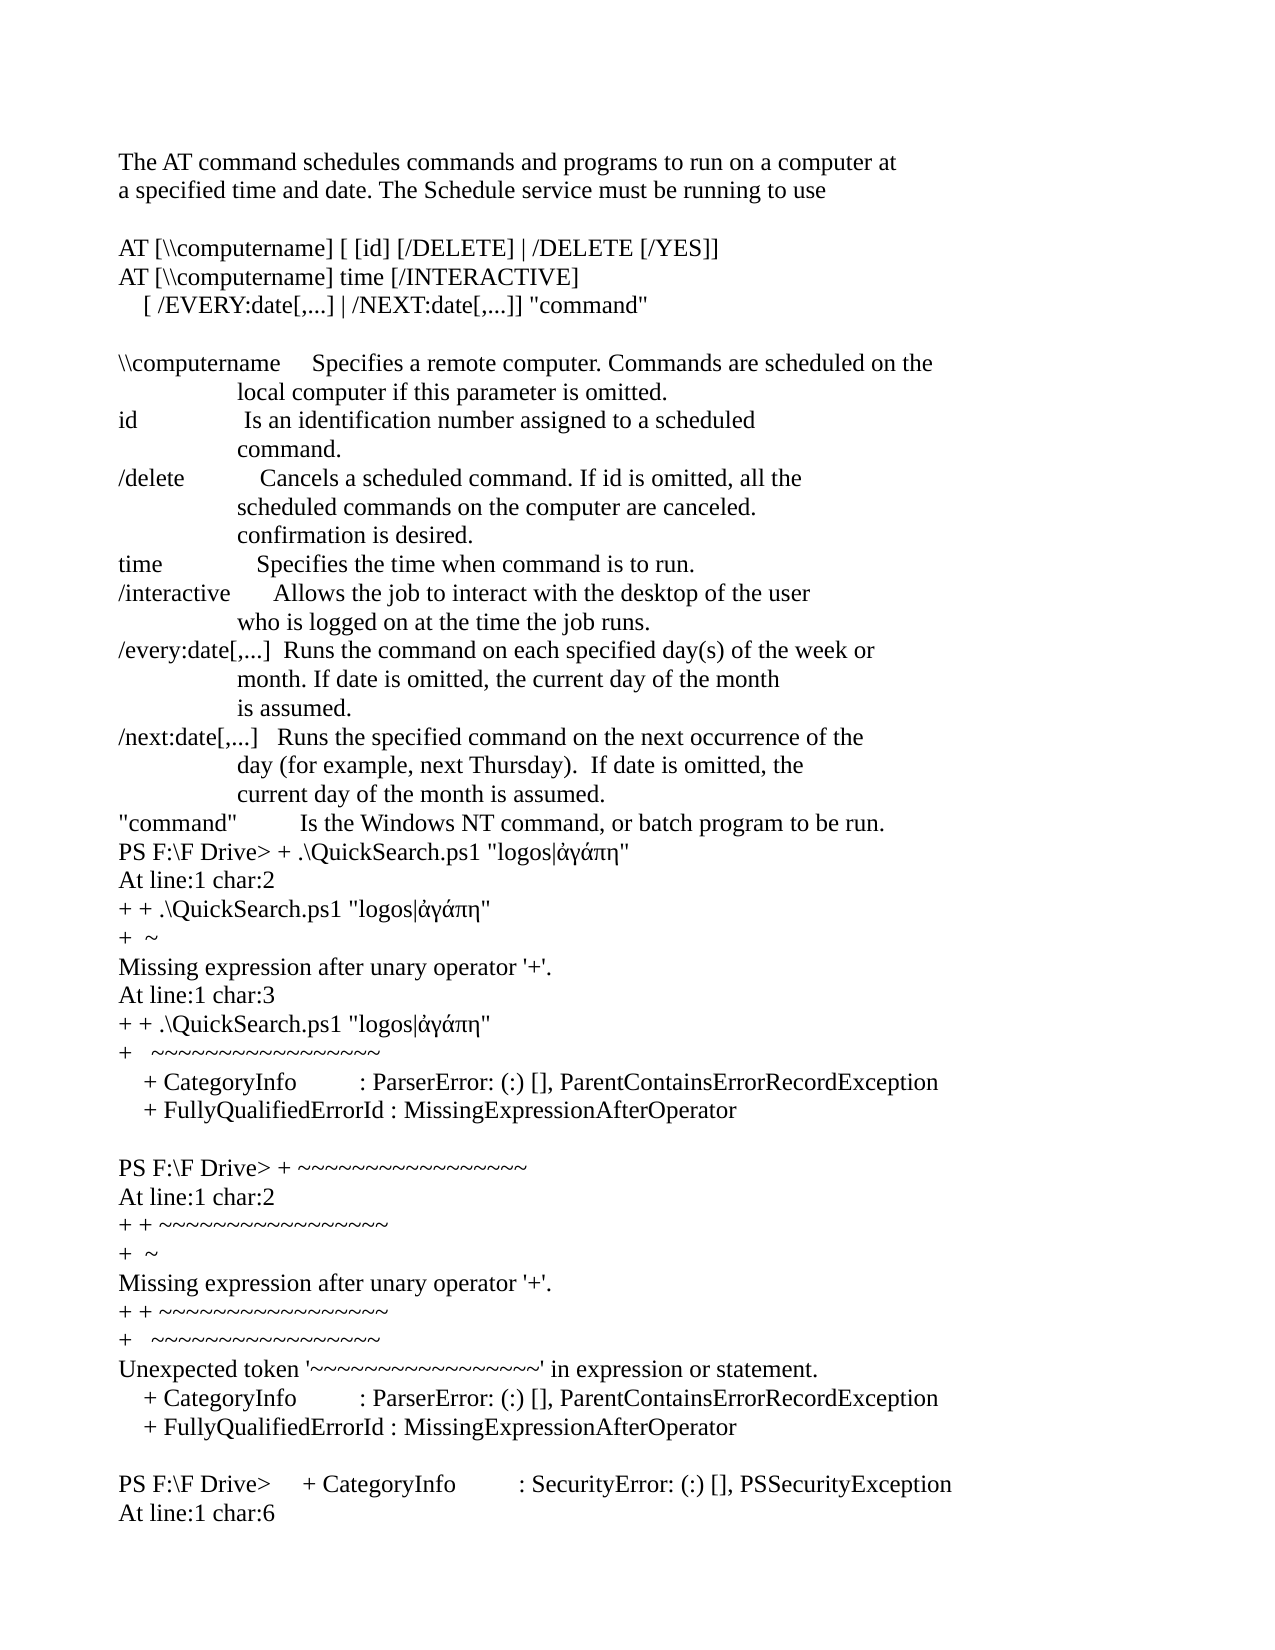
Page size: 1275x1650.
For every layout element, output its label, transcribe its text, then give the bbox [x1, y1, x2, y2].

text [ /EVERY:date[,...] | /NEXT:date[,...]] "command" [118, 291, 1157, 319]
text At line:1 char:2 [118, 1182, 1157, 1211]
text current day of the month is assumed. [118, 779, 1157, 808]
text a specified time and date. The Schedule service must be running to use [118, 176, 1157, 204]
text local computer if this parameter is omitted. [118, 377, 1157, 406]
text At line:1 char:2 [118, 866, 1157, 894]
text + + .\QuickSearch.ps1 "logos|ἀγάπη" [118, 1009, 1157, 1038]
text day (for example, next Thursday). If date is omitted, the [118, 751, 1157, 779]
text /interactive Allows the job to interact with the desktop of the user [118, 578, 1157, 607]
text + + .\QuickSearch.ps1 "logos|ἀγάπη" [118, 894, 1157, 923]
text + ~ [118, 1239, 1157, 1268]
text + CategoryInfo : ParserError: (:) [], ParentContainsErrorRecordException [118, 1067, 1157, 1096]
text time Specifies the time when command is to run. [118, 549, 1157, 578]
text PS F:\F Drive> + .\QuickSearch.ps1 "logos|ἀγάπη" [118, 837, 1157, 866]
text + FullyQualifiedErrorId : MissingExpressionAfterOperator [118, 1412, 1157, 1441]
text month. If date is omitted, the current day of the month [118, 664, 1157, 693]
text Unexpected token '~~~~~~~~~~~~~~~~~' in expression or statement. [118, 1354, 1157, 1383]
text id Is an identification number assigned to a scheduled [118, 406, 1157, 434]
text AT [\\computername] time [/INTERACTIVE] [118, 262, 1157, 291]
text "command" Is the Windows NT command, or batch program to be run. [118, 808, 1157, 837]
text command. [118, 434, 1157, 463]
text Missing expression after unary operator '+'. [118, 952, 1157, 981]
text scheduled commands on the computer are canceled. [118, 492, 1157, 521]
text + + ~~~~~~~~~~~~~~~~~ [118, 1297, 1157, 1326]
text At line:1 char:3 [118, 981, 1157, 1009]
text who is logged on at the time the job runs. [118, 607, 1157, 636]
text is assumed. [118, 693, 1157, 722]
text PS F:\F Drive> + CategoryInfo : SecurityError: (:) [], PSSecurityException [118, 1469, 1157, 1498]
text PS F:\F Drive> + ~~~~~~~~~~~~~~~~~ [118, 1153, 1157, 1182]
text /next:date[,...] Runs the specified command on the next occurrence of the [118, 722, 1157, 751]
text AT [\\computername] [ [id] [/DELETE] | /DELETE [/YES]] [118, 233, 1157, 262]
text The AT command schedules commands and programs to run on a computer at [118, 147, 1157, 176]
text + CategoryInfo : ParserError: (:) [], ParentContainsErrorRecordException [118, 1383, 1157, 1412]
text + FullyQualifiedErrorId : MissingExpressionAfterOperator [118, 1096, 1157, 1124]
text + ~~~~~~~~~~~~~~~~~ [118, 1038, 1157, 1067]
text /every:date[,...] Runs the command on each specified day(s) of the week or [118, 636, 1157, 664]
text \\computername Specifies a remote computer. Commands are scheduled on the [118, 348, 1157, 377]
text confirmation is desired. [118, 521, 1157, 549]
text /delete Cancels a scheduled command. If id is omitted, all the [118, 463, 1157, 492]
text Missing expression after unary operator '+'. [118, 1268, 1157, 1297]
text At line:1 char:6 [118, 1498, 1157, 1527]
text + + ~~~~~~~~~~~~~~~~~ [118, 1211, 1157, 1239]
text + ~ [118, 923, 1157, 952]
text + ~~~~~~~~~~~~~~~~~ [118, 1326, 1157, 1354]
